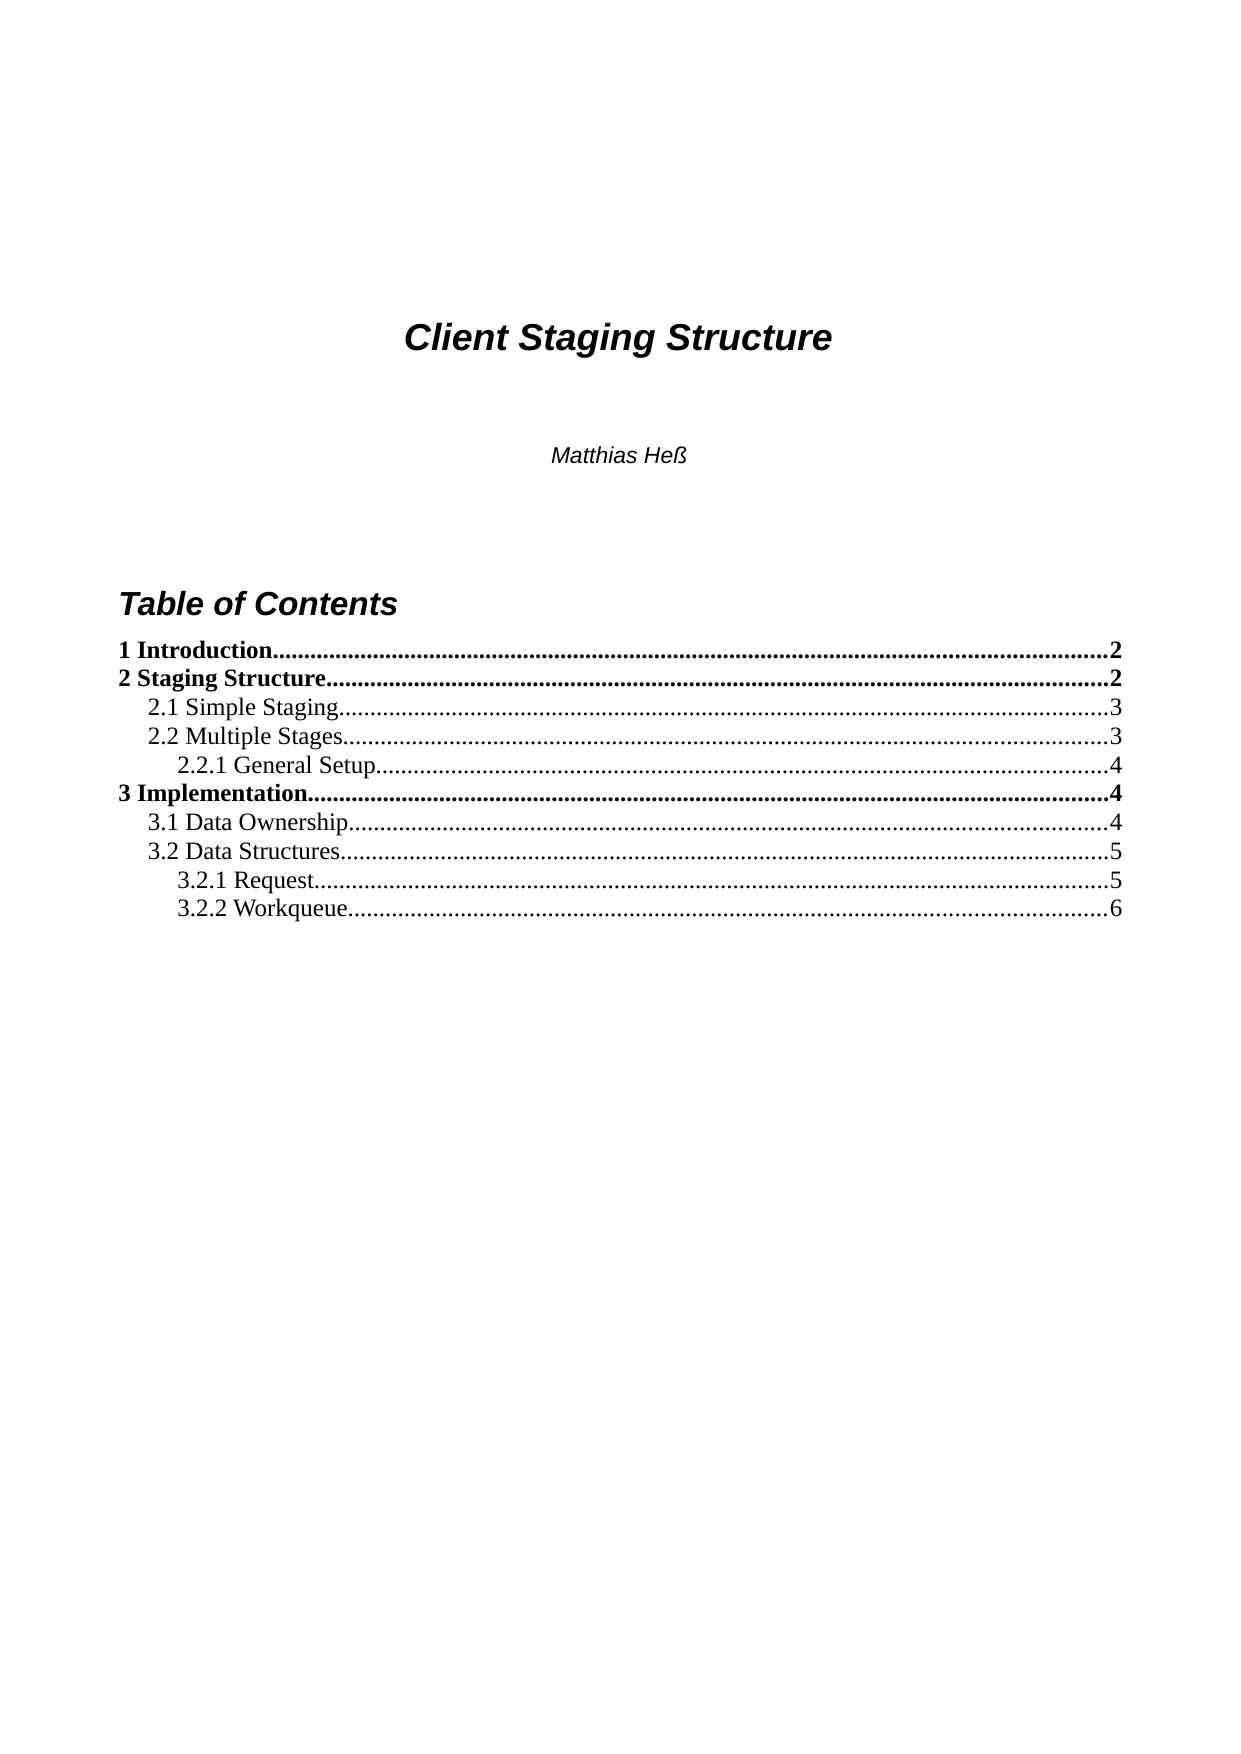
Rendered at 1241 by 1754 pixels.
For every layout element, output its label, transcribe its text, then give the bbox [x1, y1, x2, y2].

text 3.2.2 Workqueue 6 [177, 893, 1122, 922]
text 2.1 Simple Staging 3 [148, 692, 1122, 721]
text 2.2 Multiple Stages 3 [148, 721, 1122, 750]
text 1 Introduction 2 [118, 635, 1122, 663]
text Matthias Heß [118, 442, 1122, 469]
title Client Staging Structure [118, 316, 1122, 359]
subtitle Table of Contents [118, 584, 1122, 622]
text 2.2.1 General Setup 4 [177, 750, 1122, 778]
text 3.1 Data Ownership 4 [148, 807, 1122, 836]
text 3.2 Data Structures 5 [148, 836, 1122, 865]
text 3 Implementation 4 [118, 778, 1122, 807]
text 2 Staging Structure 2 [118, 663, 1122, 692]
text 3.2.1 Request 5 [177, 865, 1122, 893]
